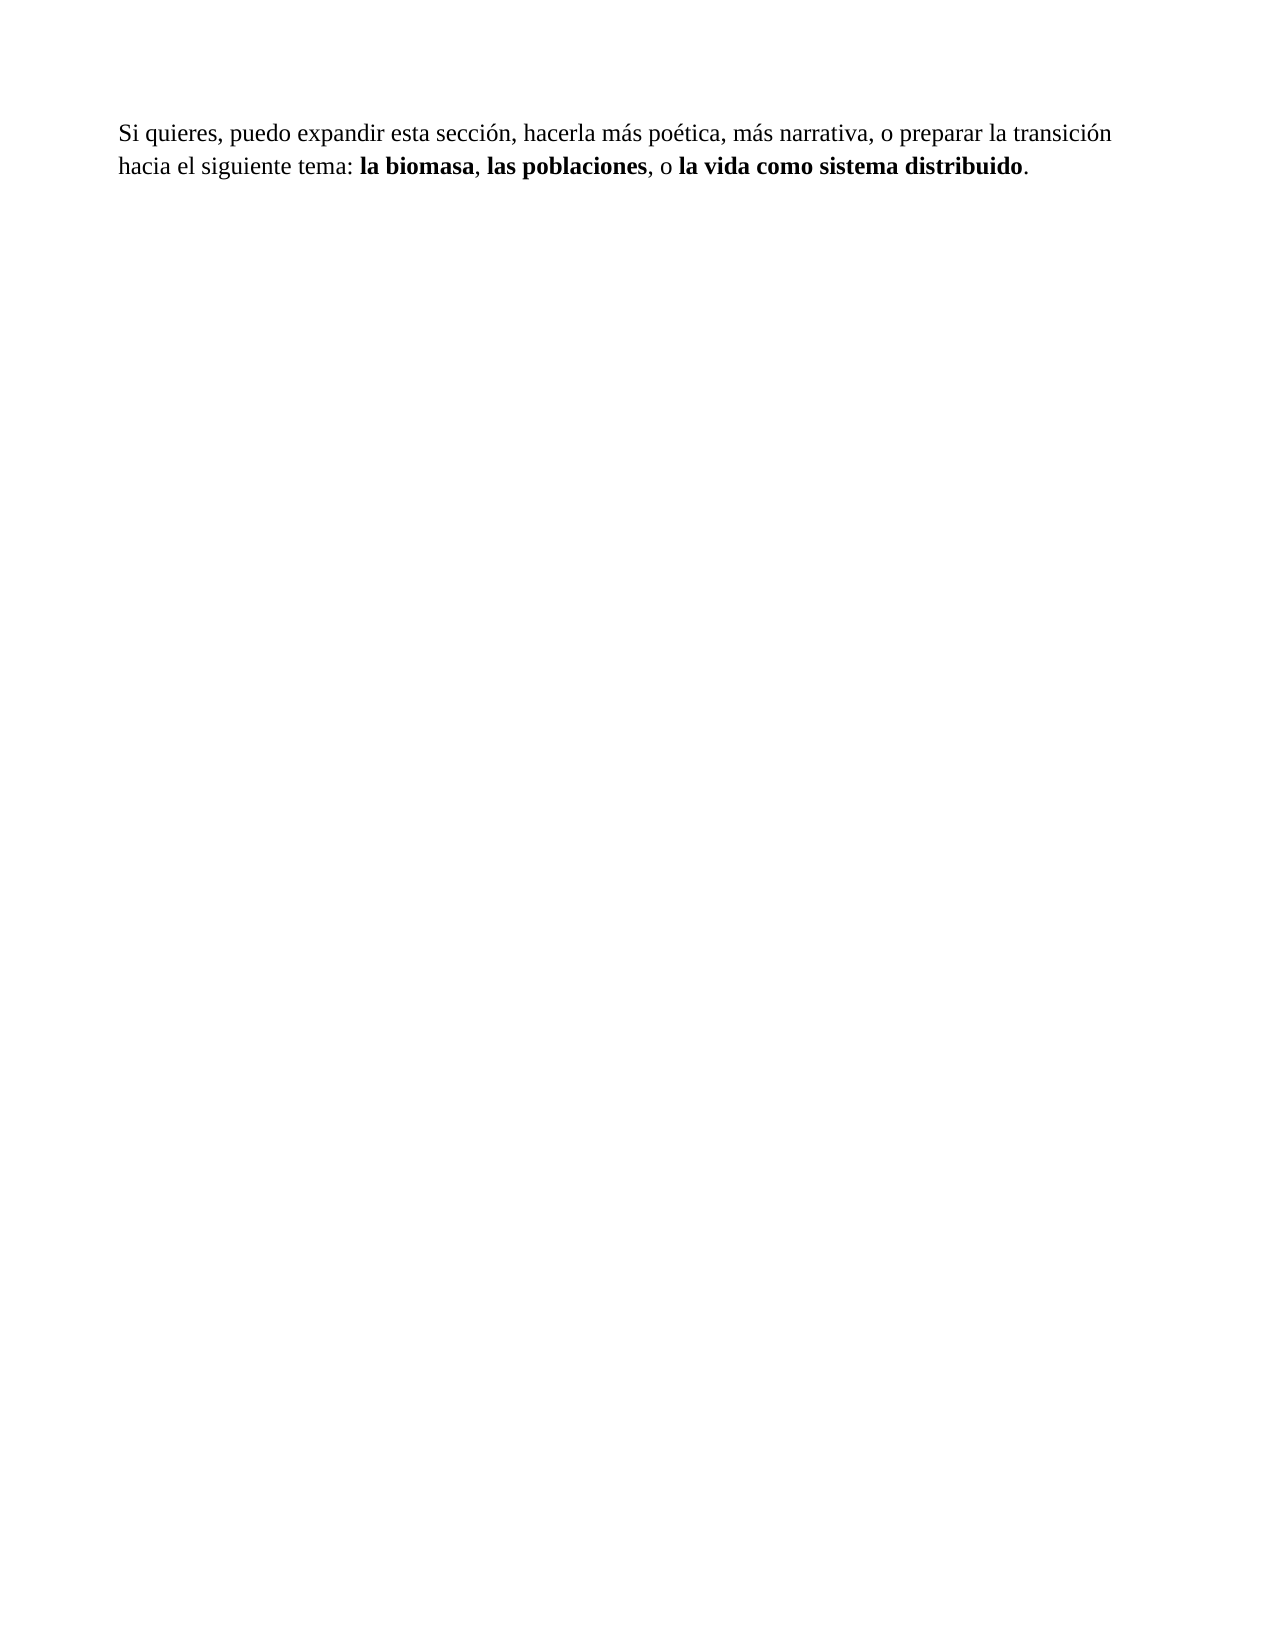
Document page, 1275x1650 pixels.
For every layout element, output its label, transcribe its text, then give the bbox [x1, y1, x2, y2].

text Si quieres, puedo expandir esta sección, hacerla más poética, más narrativa, o preparar la transición hacia el siguiente tema: la biomasa, las poblaciones, o la vida como sistema distribuido. [118, 118, 1157, 180]
